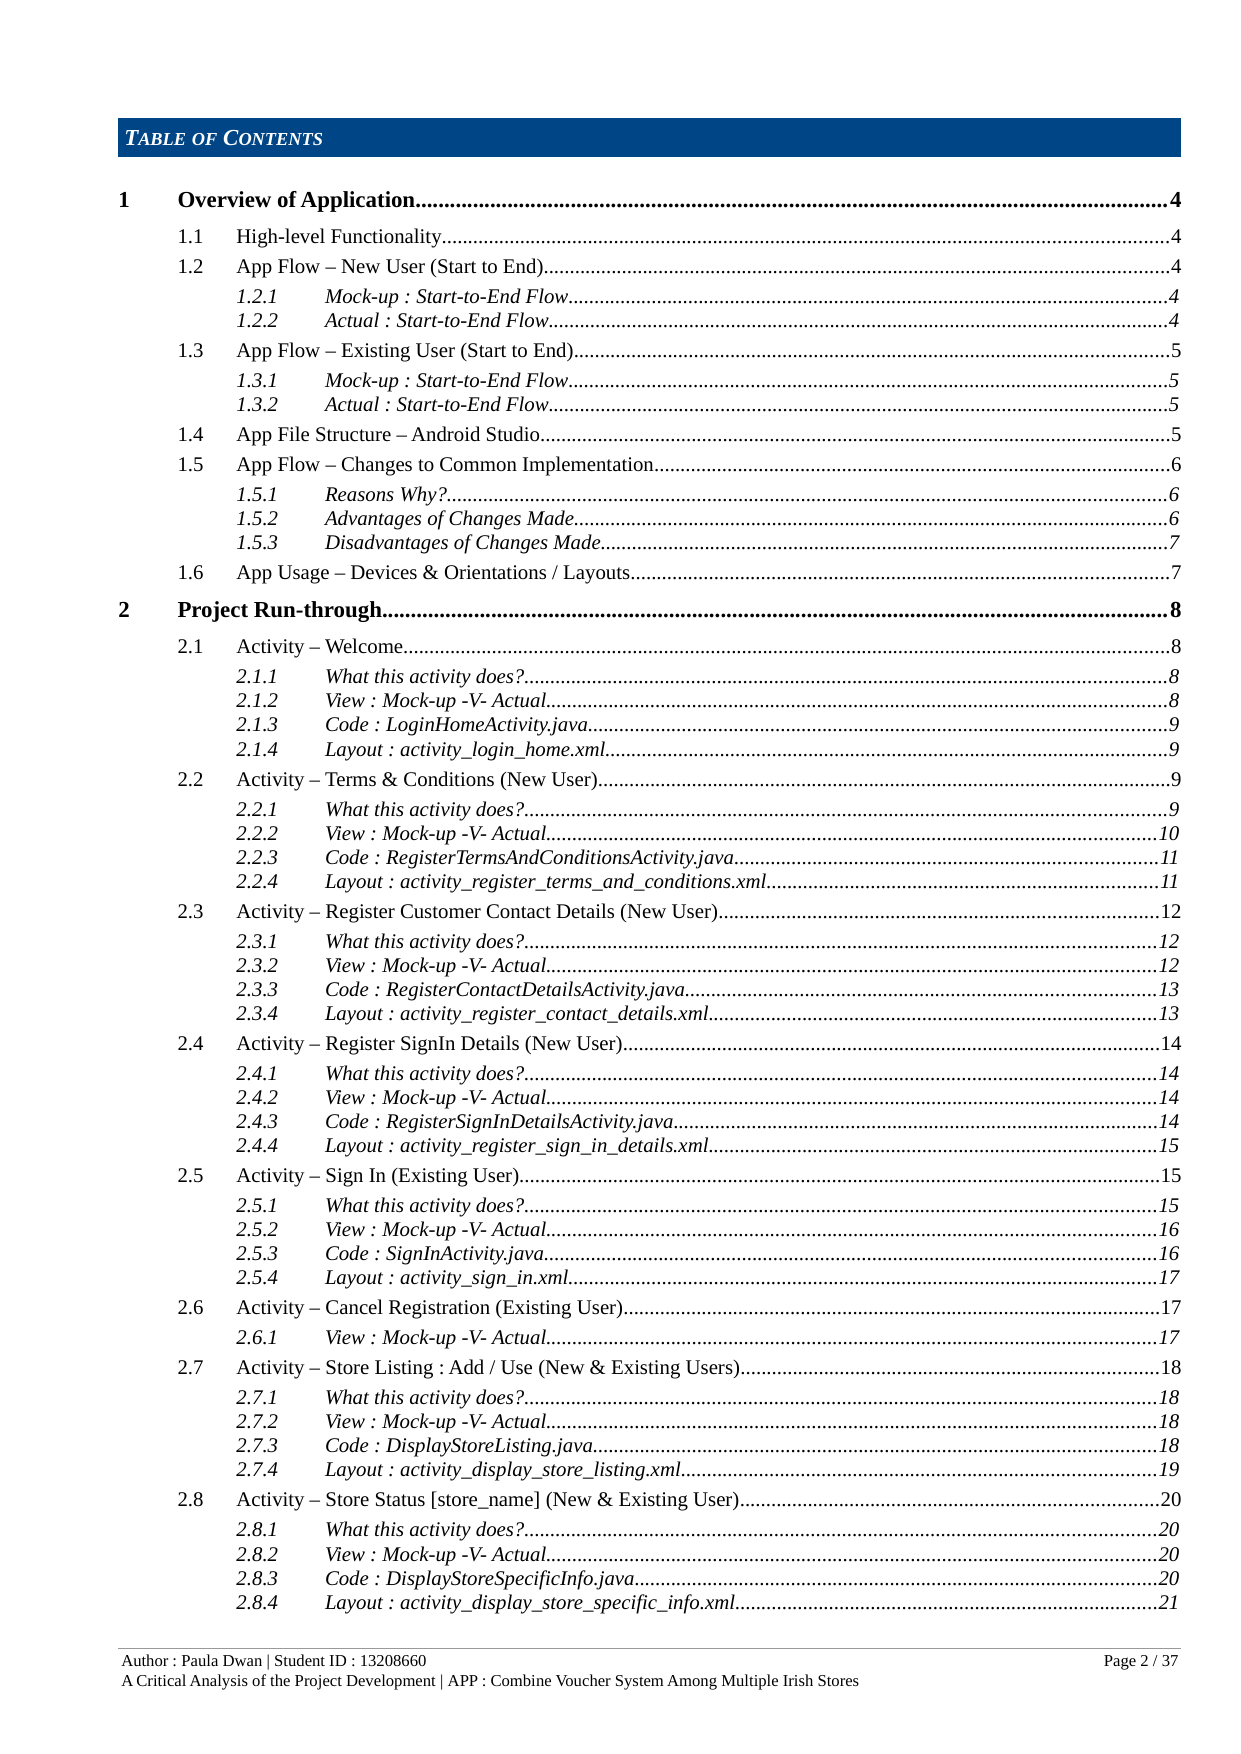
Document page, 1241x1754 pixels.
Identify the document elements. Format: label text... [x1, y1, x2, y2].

text 2.8 Activity – Store Status [store_name] (New & Existing User) 20 [177, 1487, 1181, 1511]
text 1.5 App Flow – Changes to Common Implementation 6 [177, 452, 1181, 476]
text 2.7.4 Layout : activity_display_store_listing.xml 19 [236, 1457, 1181, 1481]
text 2.2.1 What this activity does? 9 [236, 796, 1181, 821]
text 2.4.2 View : Mock-up -V- Actual 14 [236, 1085, 1181, 1109]
text 2.8.1 What this activity does? 20 [236, 1517, 1181, 1541]
text 1.2.1 Mock-up : Start-to-End Flow 4 [236, 284, 1181, 308]
text 2.5 Activity – Sign In (Existing User) 15 [177, 1163, 1181, 1187]
text 2.7.3 Code : DisplayStoreListing.java 18 [236, 1433, 1181, 1457]
text 2.2.4 Layout : activity_register_terms_and_conditions.xml 11 [236, 869, 1181, 893]
text 1.3.1 Mock-up : Start-to-End Flow 5 [236, 368, 1181, 392]
text 1.5.2 Advantages of Changes Made 6 [236, 506, 1181, 530]
text 2.8.2 View : Mock-up -V- Actual 20 [236, 1541, 1181, 1566]
text 2.7.1 What this activity does? 18 [236, 1385, 1181, 1409]
text 2.1.4 Layout : activity_login_home.xml 9 [236, 736, 1181, 761]
text 2.3.1 What this activity does? 12 [236, 929, 1181, 953]
text 2.1.3 Code : LoginHomeActivity.java 9 [236, 712, 1181, 736]
text 2.2 Activity – Terms & Conditions (New User) 9 [177, 766, 1181, 791]
text 2.3.4 Layout : activity_register_contact_details.xml 13 [236, 1001, 1181, 1025]
text 2.5.1 What this activity does? 15 [236, 1193, 1181, 1217]
text 2.3 Activity – Register Customer Contact Details (New User) 12 [177, 899, 1181, 923]
text 2.2.2 View : Mock-up -V- Actual 10 [236, 821, 1181, 844]
text 1.3 App Flow – Existing User (Start to End) 5 [177, 338, 1181, 362]
text 1.5.3 Disadvantages of Changes Made 7 [236, 530, 1181, 554]
text 2 Project Run-through 8 [118, 596, 1181, 622]
text 2.4 Activity – Register SignIn Details (New User) 14 [177, 1031, 1181, 1055]
text 2.1.2 View : Mock-up -V- Actual 8 [236, 688, 1181, 712]
text 2.8.4 Layout : activity_display_store_specific_info.xml 21 [236, 1589, 1181, 1614]
title Table of Contents [118, 119, 1181, 156]
text 2.4.1 What this activity does? 14 [236, 1061, 1181, 1085]
text 2.2.3 Code : RegisterTermsAndConditionsActivity.java 11 [236, 844, 1181, 869]
text 1.3.2 Actual : Start-to-End Flow 5 [236, 392, 1181, 416]
text 1 Overview of Application 4 [118, 186, 1181, 212]
text 2.7.2 View : Mock-up -V- Actual 18 [236, 1409, 1181, 1433]
text 2.6.1 View : Mock-up -V- Actual 17 [236, 1325, 1181, 1349]
text 1.1 High-level Functionality 4 [177, 224, 1181, 248]
text 2.7 Activity – Store Listing : Add / Use (New & Existing Users) 18 [177, 1355, 1181, 1379]
text 1.5.1 Reasons Why? 6 [236, 482, 1181, 506]
text 2.3.2 View : Mock-up -V- Actual 12 [236, 953, 1181, 977]
text 1.2.2 Actual : Start-to-End Flow 4 [236, 308, 1181, 332]
text 2.6 Activity – Cancel Registration (Existing User) 17 [177, 1295, 1181, 1319]
text 1.4 App File Structure – Android Studio 5 [177, 422, 1181, 446]
text 2.5.4 Layout : activity_sign_in.xml 17 [236, 1265, 1181, 1289]
text 2.4.3 Code : RegisterSignInDetailsActivity.java 14 [236, 1109, 1181, 1133]
text 2.5.2 View : Mock-up -V- Actual 16 [236, 1217, 1181, 1241]
text 2.5.3 Code : SignInActivity.java 16 [236, 1241, 1181, 1265]
text 2.3.3 Code : RegisterContactDetailsActivity.java 13 [236, 977, 1181, 1001]
text 1.6 App Usage – Devices & Orientations / Layouts 7 [177, 560, 1181, 584]
text 2.1.1 What this activity does? 8 [236, 664, 1181, 688]
text 1.2 App Flow – New User (Start to End) 4 [177, 254, 1181, 278]
text 2.4.4 Layout : activity_register_sign_in_details.xml 15 [236, 1133, 1181, 1157]
text 2.1 Activity – Welcome 8 [177, 634, 1181, 658]
text 2.8.3 Code : DisplayStoreSpecificInfo.java 20 [236, 1566, 1181, 1589]
